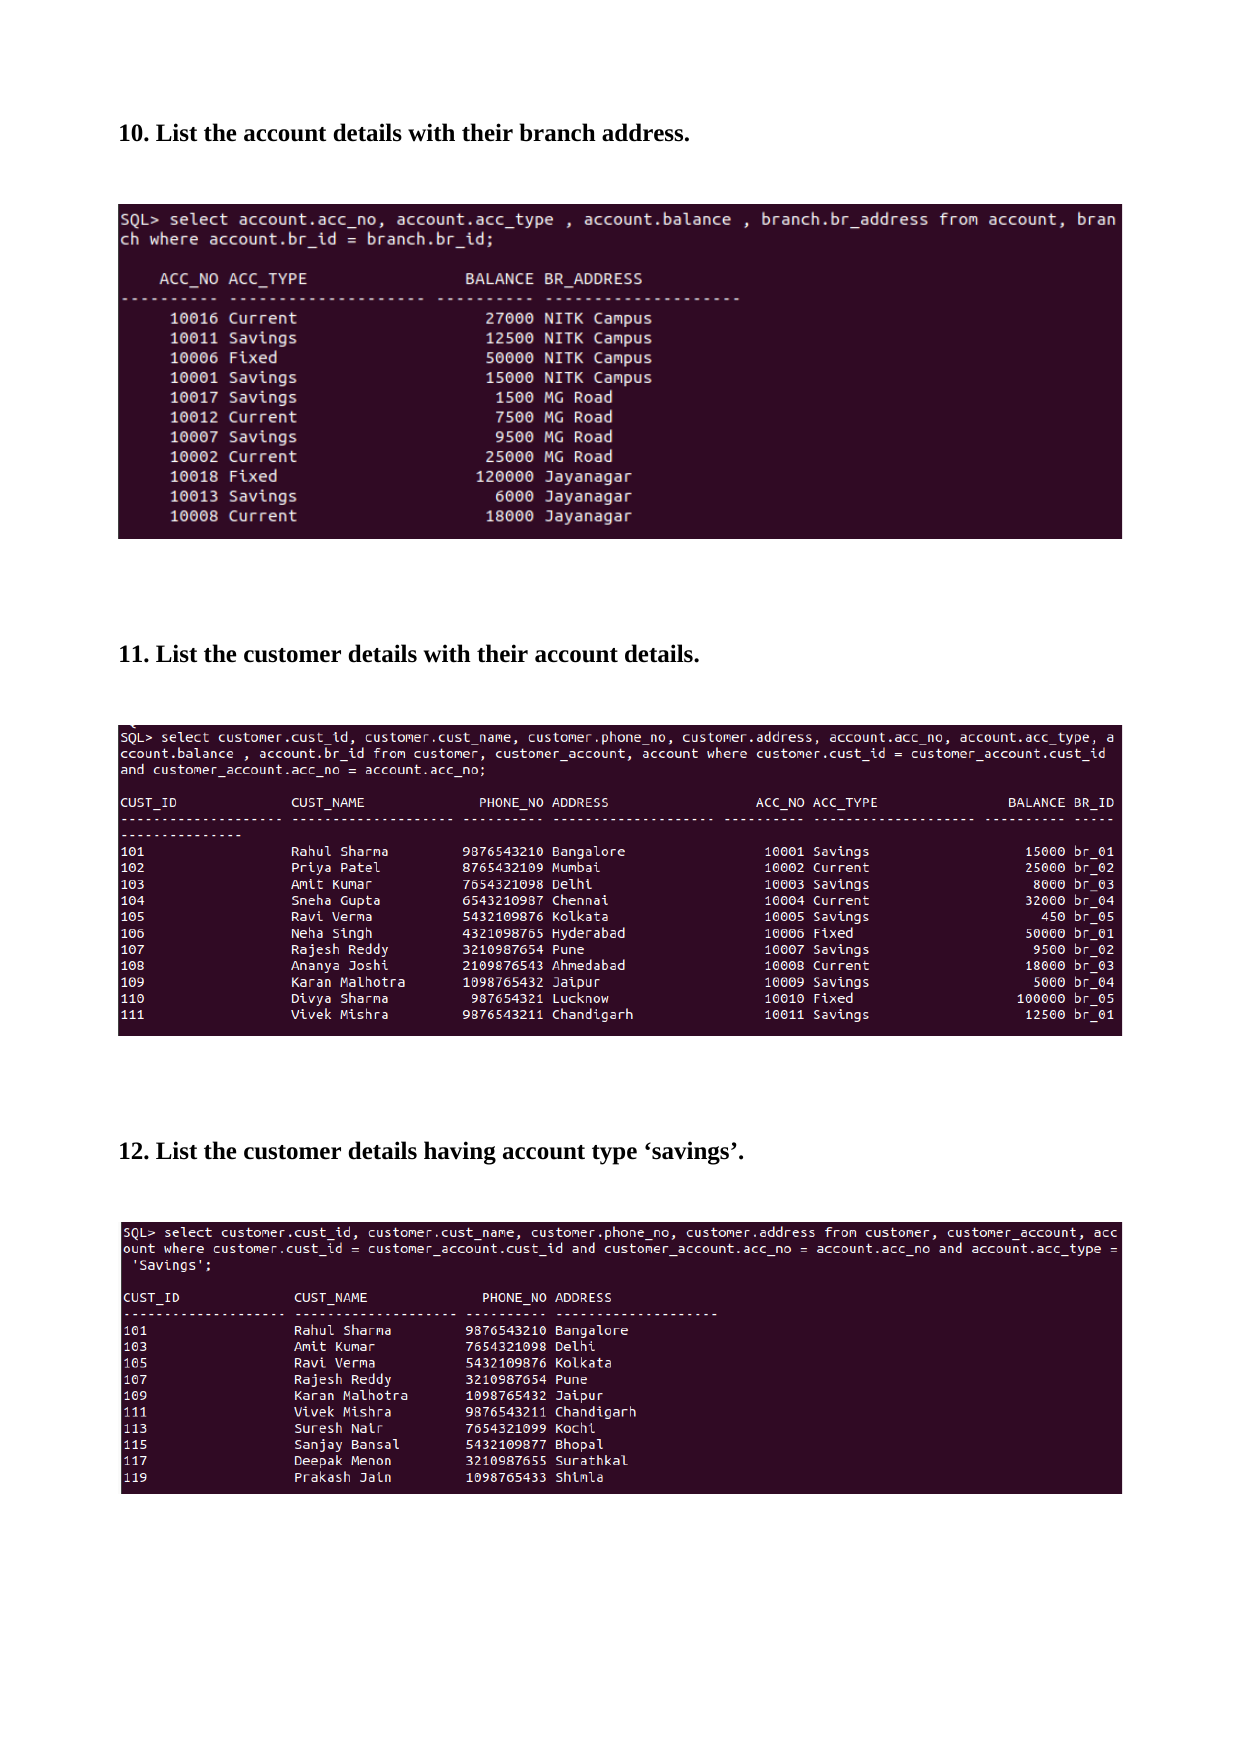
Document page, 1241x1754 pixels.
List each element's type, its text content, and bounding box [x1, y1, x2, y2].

picture [118, 725, 1123, 1036]
text 10. List the account details with their branch address. [118, 118, 1122, 147]
text 12. List the customer details having account type ‘savings’. [118, 1136, 1122, 1165]
picture [118, 204, 1123, 539]
text 11. List the customer details with their account details. [118, 639, 1122, 668]
picture [118, 1222, 1123, 1494]
